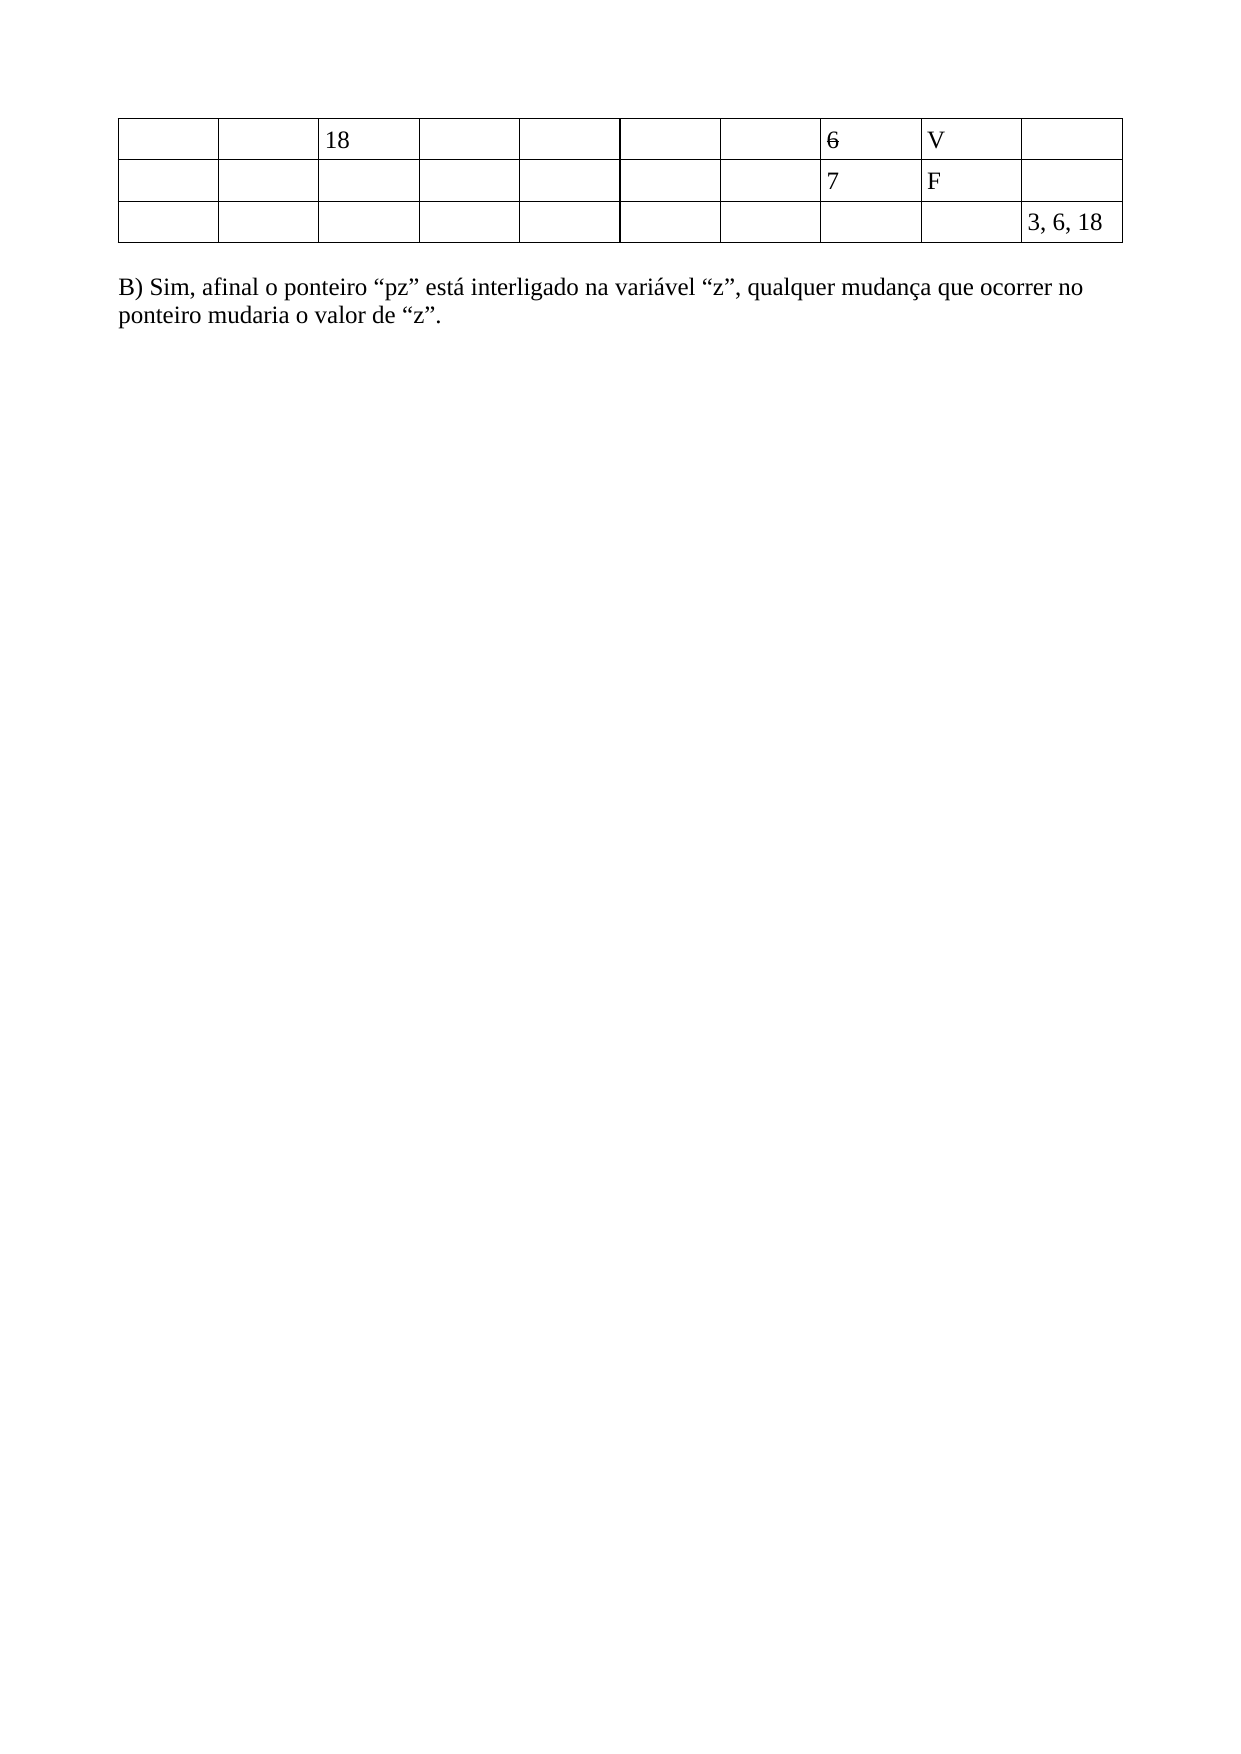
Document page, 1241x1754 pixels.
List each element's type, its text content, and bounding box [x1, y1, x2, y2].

table_cell [922, 202, 1021, 242]
table_cell 18 [319, 119, 419, 159]
table_cell [219, 119, 318, 159]
table_cell [520, 160, 619, 201]
table_cell [219, 160, 318, 201]
table_cell [721, 119, 820, 159]
table_cell [520, 119, 619, 159]
table_cell [420, 119, 519, 159]
table_cell [621, 160, 720, 201]
table_cell [821, 202, 921, 242]
table_cell [621, 119, 720, 159]
table_cell [621, 202, 720, 242]
table_cell [119, 202, 218, 242]
table_cell [319, 202, 419, 242]
table_cell [1022, 160, 1122, 201]
table_cell [420, 202, 519, 242]
table_cell [420, 160, 519, 201]
table_cell [319, 160, 419, 201]
table_cell V [922, 119, 1021, 159]
table_cell [119, 160, 218, 201]
text B) Sim, afinal o ponteiro “pz” está interligado na variável “z”, qualquer mudança que ocorrer no ponteiro mudaria o valor de “z”. [118, 272, 1122, 329]
table_cell [219, 202, 318, 242]
table_cell [1022, 119, 1122, 159]
table_cell [721, 160, 820, 201]
table_cell 3, 6, 18 [1022, 202, 1122, 242]
table_cell 6 [821, 119, 921, 159]
table_cell F [922, 160, 1021, 201]
table_cell [721, 202, 820, 242]
table_cell [520, 202, 619, 242]
table_cell [119, 119, 218, 159]
table_cell 7 [821, 160, 921, 201]
